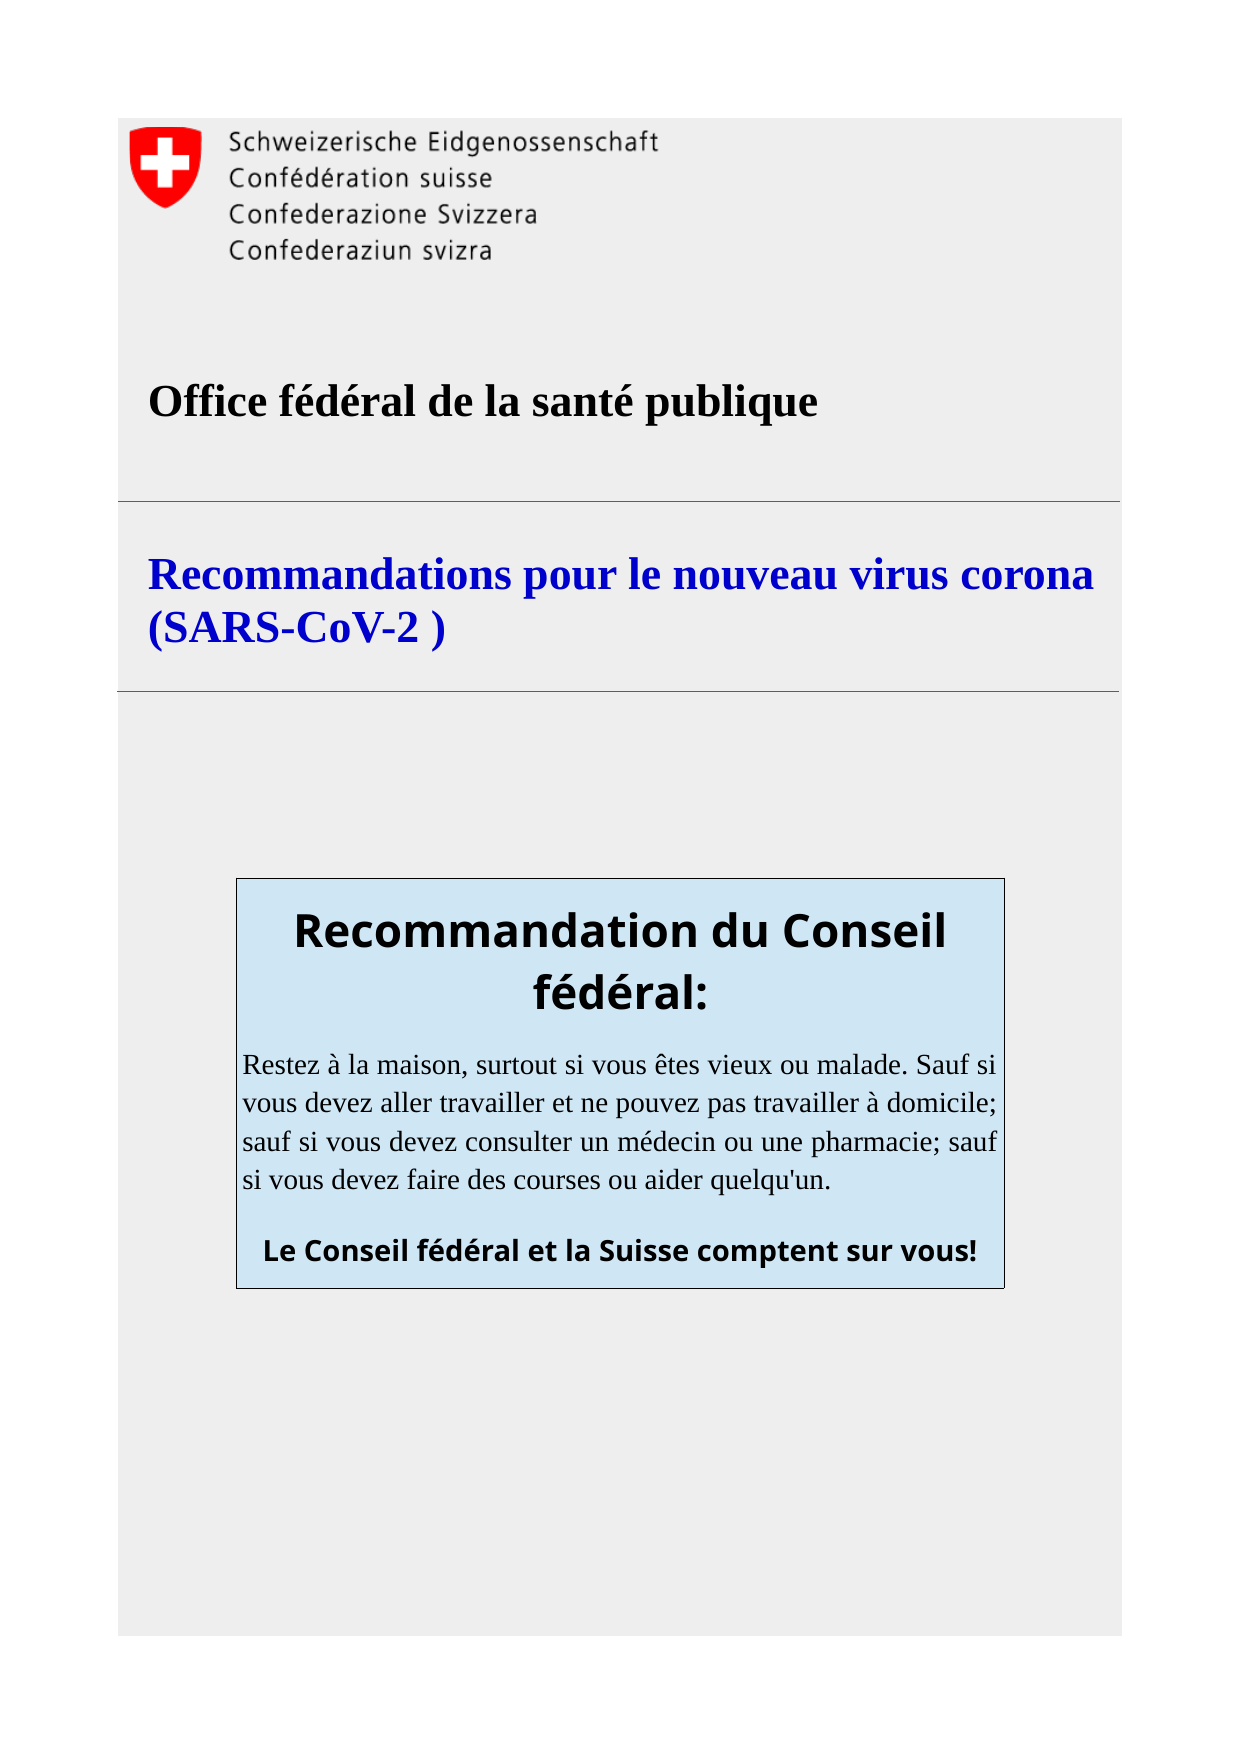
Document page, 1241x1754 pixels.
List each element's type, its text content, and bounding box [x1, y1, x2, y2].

subtitle Recommandations pour le nouveau virus corona [148, 547, 1122, 599]
table_header Recommandation du Conseil fédéral: [237, 879, 1004, 1041]
text Office fédéral de la santé publique [148, 373, 1122, 426]
picture [129, 127, 660, 260]
table_cell Restez à la maison, surtout si vous êtes vieux ou malade. Sauf si vous devez aller travailler et ne pouvez pas travailler à domicile; sauf si vous devez consulter un médecin ou une pharmacie; sauf si vous devez faire des courses ou aider quelqu'un. Le Conseil fédéral et la Suisse comptent sur vous! [237, 1041, 1004, 1288]
subtitle (SARS-CoV-2 ) [148, 599, 1122, 652]
